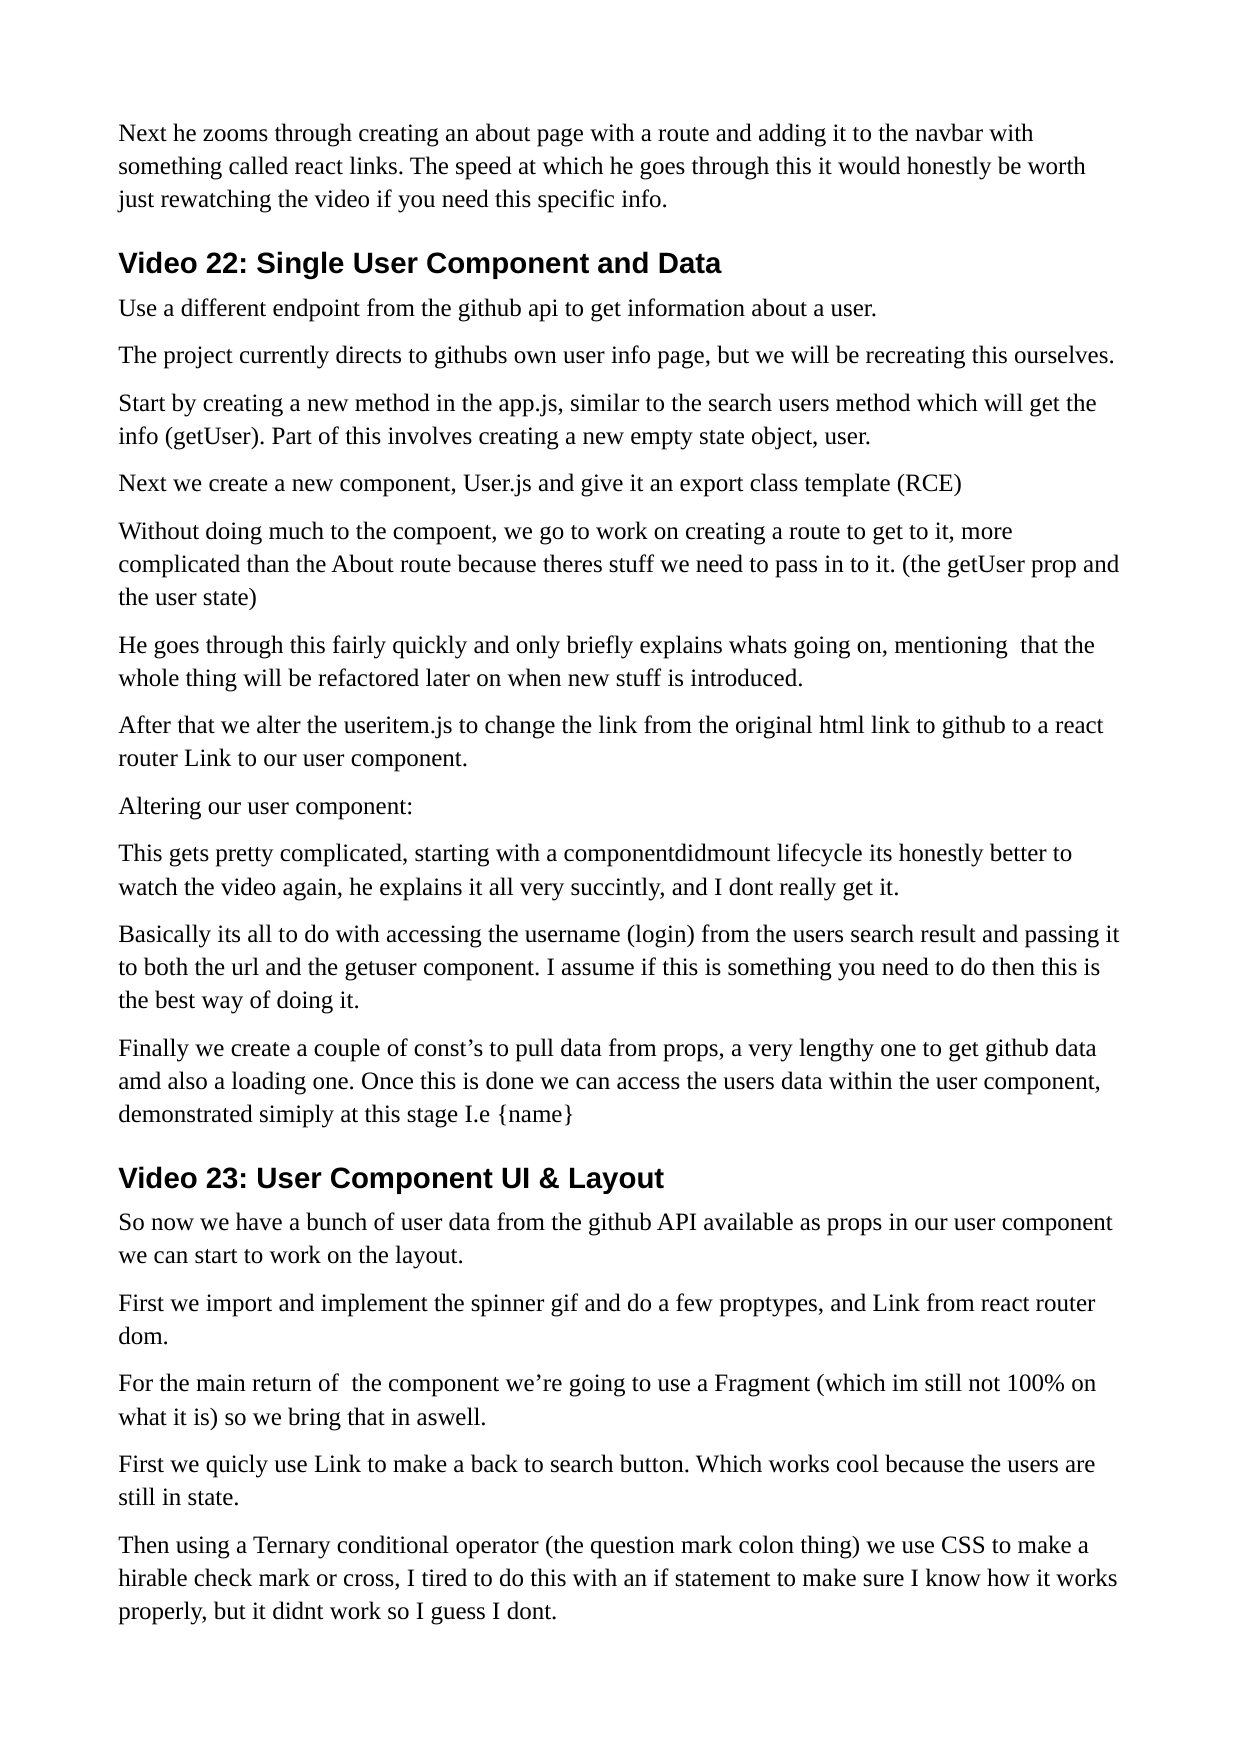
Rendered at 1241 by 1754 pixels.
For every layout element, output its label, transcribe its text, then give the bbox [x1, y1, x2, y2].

text Then using a Ternary conditional operator (the question mark colon thing) we use CSS to make a hirable check mark or cross, I tired to do this with an if statement to make sure I know how it works properly, but it didnt work so I guess I dont. [118, 1530, 1122, 1624]
text This gets pretty complicated, starting with a componentdidmount lifecycle its honestly better to watch the video again, he explains it all very succintly, and I dont really get it. [118, 838, 1122, 900]
text Next he zooms through creating an about page with a route and adding it to the navbar with something called react links. The speed at which he goes through this it would honestly be worth just rewatching the video if you need this specific info. [118, 118, 1122, 213]
text The project currently directs to githubs own user info page, but we will be recreating this ourselves. [118, 340, 1122, 369]
text Next we create a new component, User.js and give it an export class template (RCE) [118, 468, 1122, 497]
text First we import and implement the spinner gif and do a few proptypes, and Link from react router dom. [118, 1288, 1122, 1350]
text Without doing much to the compoent, we go to work on creating a route to get to it, more complicated than the About route because theres stuff we need to pass in to it. (the getUser prop and the user state) [118, 516, 1122, 611]
text For the main return of the component we’re going to use a Fragment (which im still not 100% on what it is) so we bring that in aswell. [118, 1368, 1122, 1430]
text Basically its all to do with accessing the username (login) from the users search result and passing it to both the url and the getuser component. I assume if this is something you need to do then this is the best way of doing it. [118, 919, 1122, 1014]
text First we quicly use Link to make a back to search button. Which works cool because the users are still in state. [118, 1449, 1122, 1511]
text Use a different endpoint from the github api to get information about a user. [118, 293, 1122, 321]
subtitle Video 22: Single User Component and Data [118, 246, 1122, 280]
text Start by creating a new method in the app.js, similar to the search users method which will get the info (getUser). Part of this involves creating a new empty state object, user. [118, 388, 1122, 449]
text Altering our user component: [118, 791, 1122, 820]
text So now we have a bunch of user data from the github API available as props in our user component we can start to work on the layout. [118, 1207, 1122, 1269]
text Finally we create a couple of const’s to pull data from props, a very lengthy one to get github data amd also a loading one. Once this is done we can access the users data within the user component, demonstrated simiply at this stage I.e {name} [118, 1033, 1122, 1128]
text After that we alter the useritem.js to change the link from the original html link to github to a react router Link to our user component. [118, 710, 1122, 772]
text He goes through this fairly quickly and only briefly explains whats going on, mentioning that the whole thing will be refactored later on when new stuff is introduced. [118, 630, 1122, 691]
subtitle Video 23: User Component UI & Layout [118, 1161, 1122, 1195]
